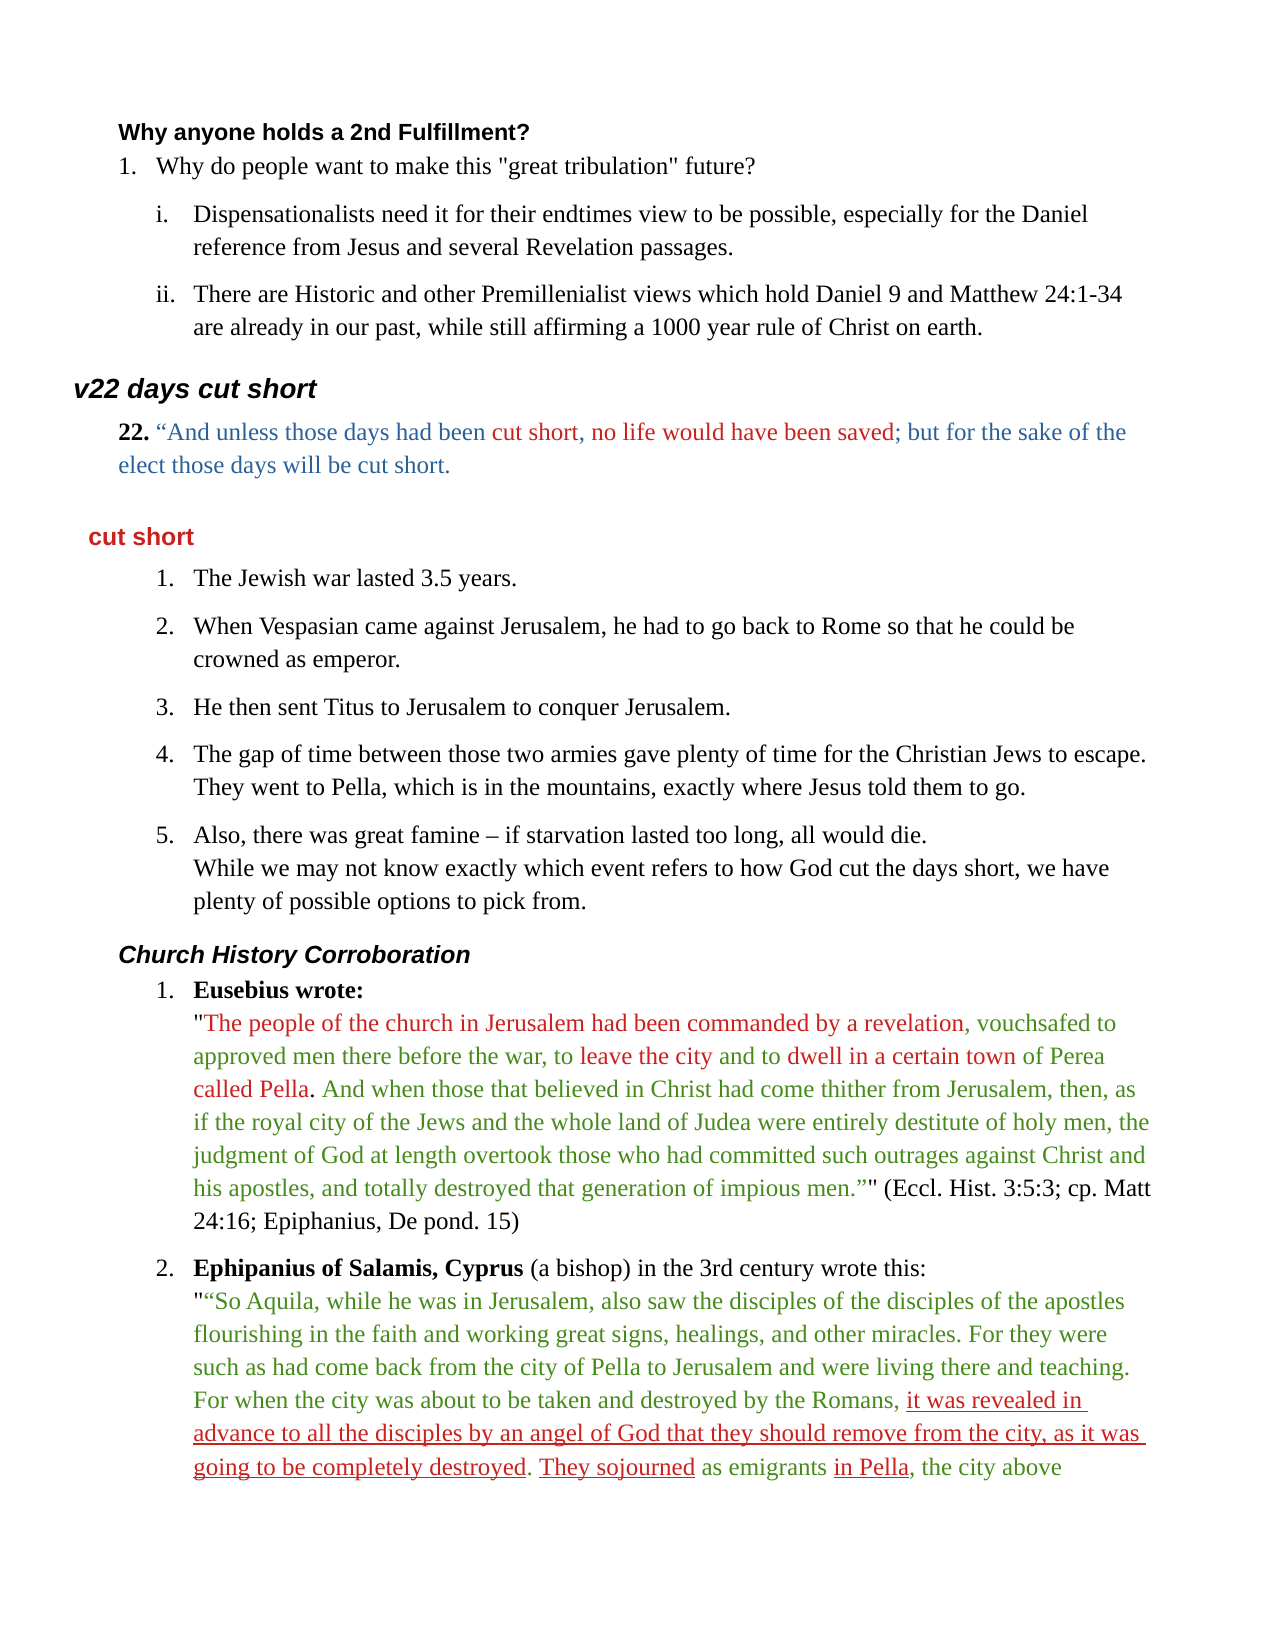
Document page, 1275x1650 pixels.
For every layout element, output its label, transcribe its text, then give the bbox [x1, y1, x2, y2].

subtitle Why anyone holds a 2nd Fulfillment? [118, 118, 1157, 145]
list Ephipanius of Salamis, Cyprus (a bishop) in the 3rd century wrote this: "“So Aquila, while he was in Jerusalem, also saw the disciples of the disciples of the apostles flourishing in the faith and working great signs, healings, and other miracles. For they were such as had come back from the city of Pella to Jerusalem and were living there and teaching. For when the city was about to be taken and destroyed by the Romans, it was revealed in advance to all the disciples by an angel of God that they should remove from the city, as it was going to be completely destroyed. They sojourned as emigrants in Pella, the city above [156, 1253, 1157, 1480]
subtitle cut short [88, 522, 1157, 551]
list Also, there was great famine – if starvation lasted too long, all would die. While we may not know exactly which event refers to how God cut the days short, we have plenty of possible options to pick from. [156, 820, 1157, 915]
list Eusebius wrote: "The people of the church in Jerusalem had been commanded by a revelation, vouchsafed to approved men there before the war, to leave the city and to dwell in a certain town of Perea called Pella. And when those that believed in Christ had come thither from Jerusalem, then, as if the royal city of the Jews and the whole land of Judea were entirely destitute of holy men, the judgment of God at length overtook those who had committed such outrages against Christ and his apostles, and totally destroyed that generation of impious men.”" (Eccl. Hist. 3:5:3; cp. Matt 24:16; Epiphanius, De pond. 15) [156, 975, 1157, 1234]
list There are Historic and other Premillenialist views which hold Daniel 9 and Matthew 24:1-34 are already in our past, while still affirming a 1000 year rule of Christ on earth. [156, 279, 1157, 341]
subtitle v22 days cut short [73, 372, 1157, 404]
list Dispensationalists need it for their endtimes view to be possible, especially for the Daniel reference from Jesus and several Revelation passages. [156, 199, 1157, 261]
list He then sent Titus to Jerusalem to conquer Jerusalem. [156, 692, 1157, 721]
list When Vespasian came against Jerusalem, he had to go back to Rome so that he could be crowned as emperor. [156, 611, 1157, 673]
text 22. “And unless those days had been cut short, no life would have been saved; but for the sake of the elect those days will be cut short. [118, 417, 1157, 479]
list The Jewish war lasted 3.5 years. [156, 563, 1157, 592]
subtitle Church History Corroboration [118, 940, 1157, 968]
list The gap of time between those two armies gave plenty of time for the Christian Jews to escape. They went to Pella, which is in the mountains, exactly where Jesus told them to go. [156, 739, 1157, 801]
list Why do people want to make this "great tribulation" future? [118, 151, 1157, 180]
